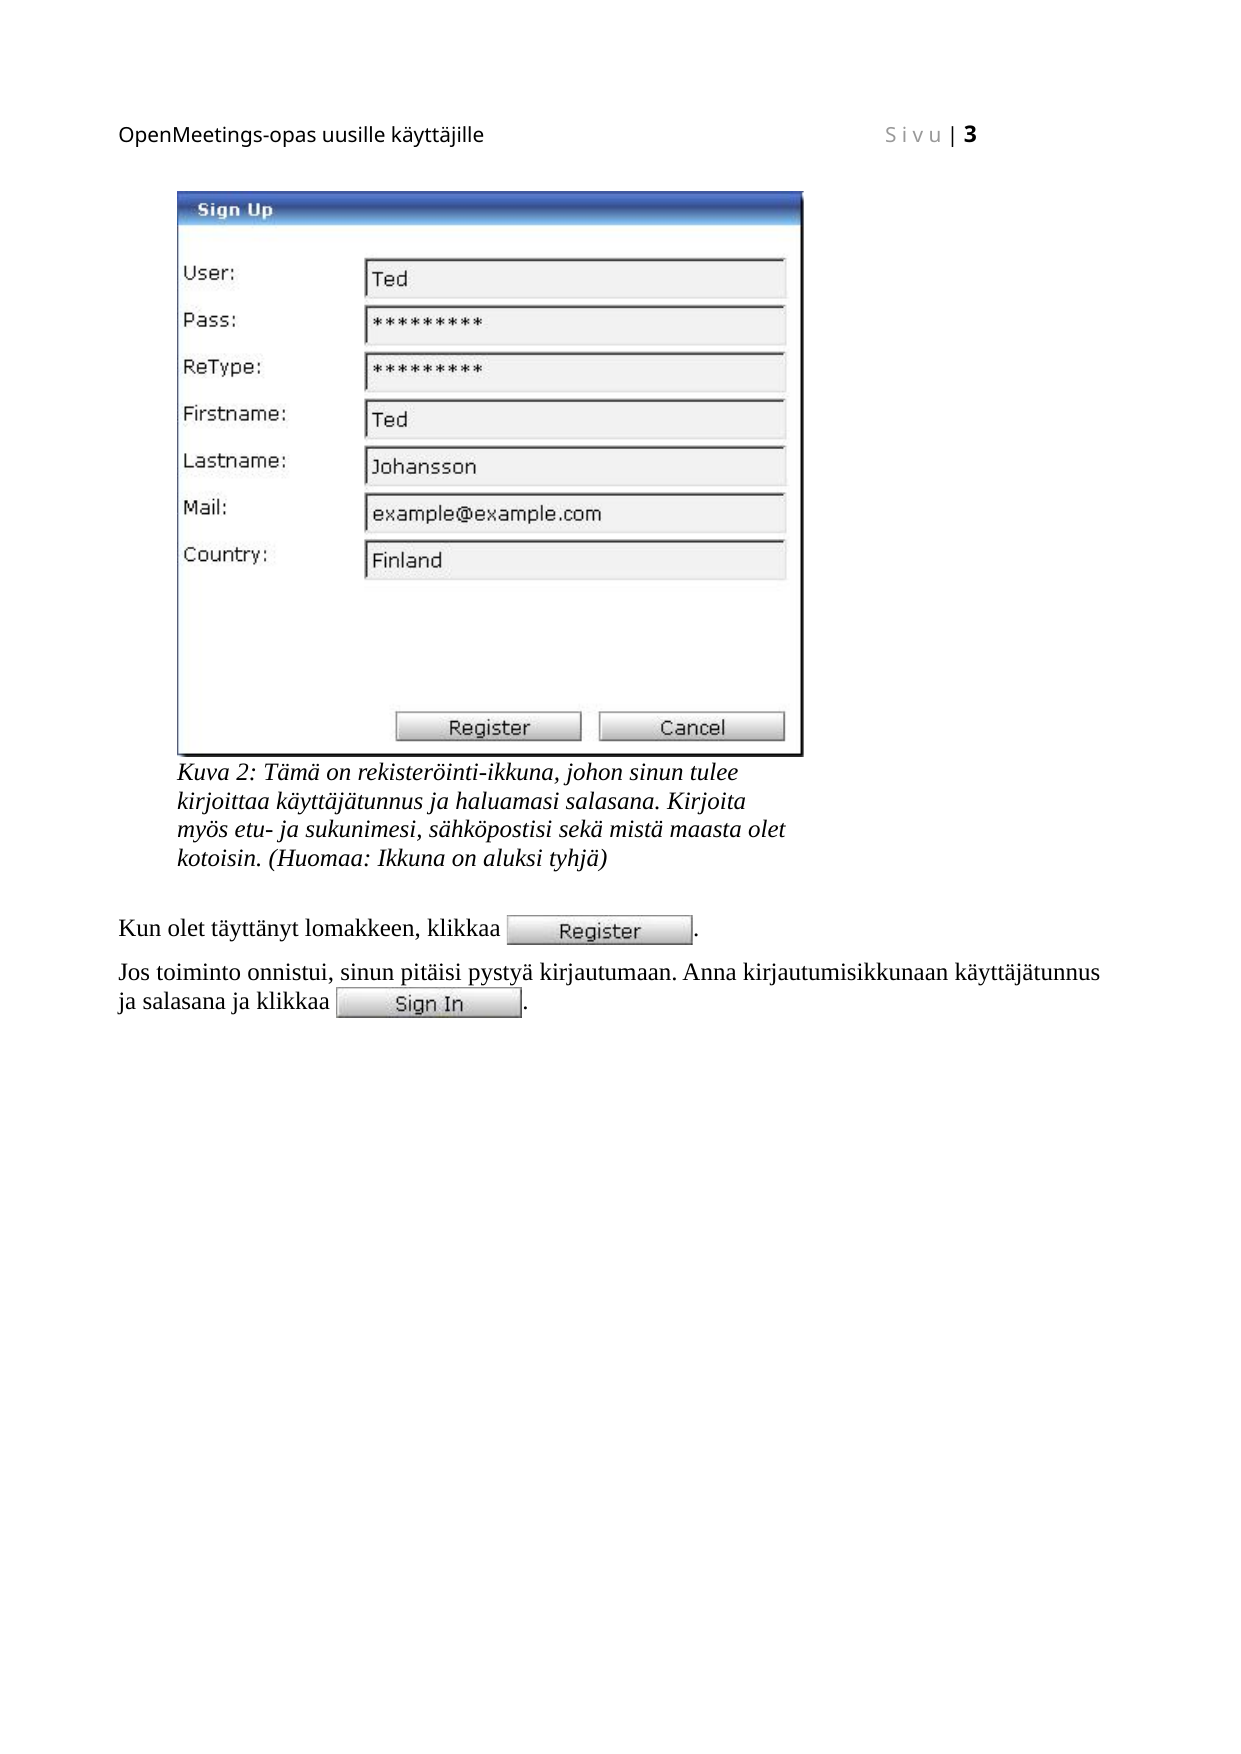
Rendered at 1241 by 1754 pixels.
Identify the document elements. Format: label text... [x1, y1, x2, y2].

text Jos toiminto onnistui, sinun pitäisi pystyä kirjautumaan. Anna kirjautumisikkunaan käyttäjätunnus ja salasana ja klikkaa . [118, 957, 1122, 1017]
picture [177, 191, 804, 757]
text Kun olet täyttänyt lomakkeen, klikkaa . [118, 913, 1122, 945]
text Kuva 2: Tämä on rekisteröinti-ikkuna, johon sinun tulee kirjoittaa käyttäjätunnus ja haluamasi salasana. Kirjoita myös etu- ja sukunimesi, sähköpostisi sekä mistä maasta olet kotoisin. (Huomaa: Ikkuna on aluksi tyhjä) [177, 757, 803, 872]
picture [506, 915, 693, 945]
picture [336, 987, 522, 1018]
